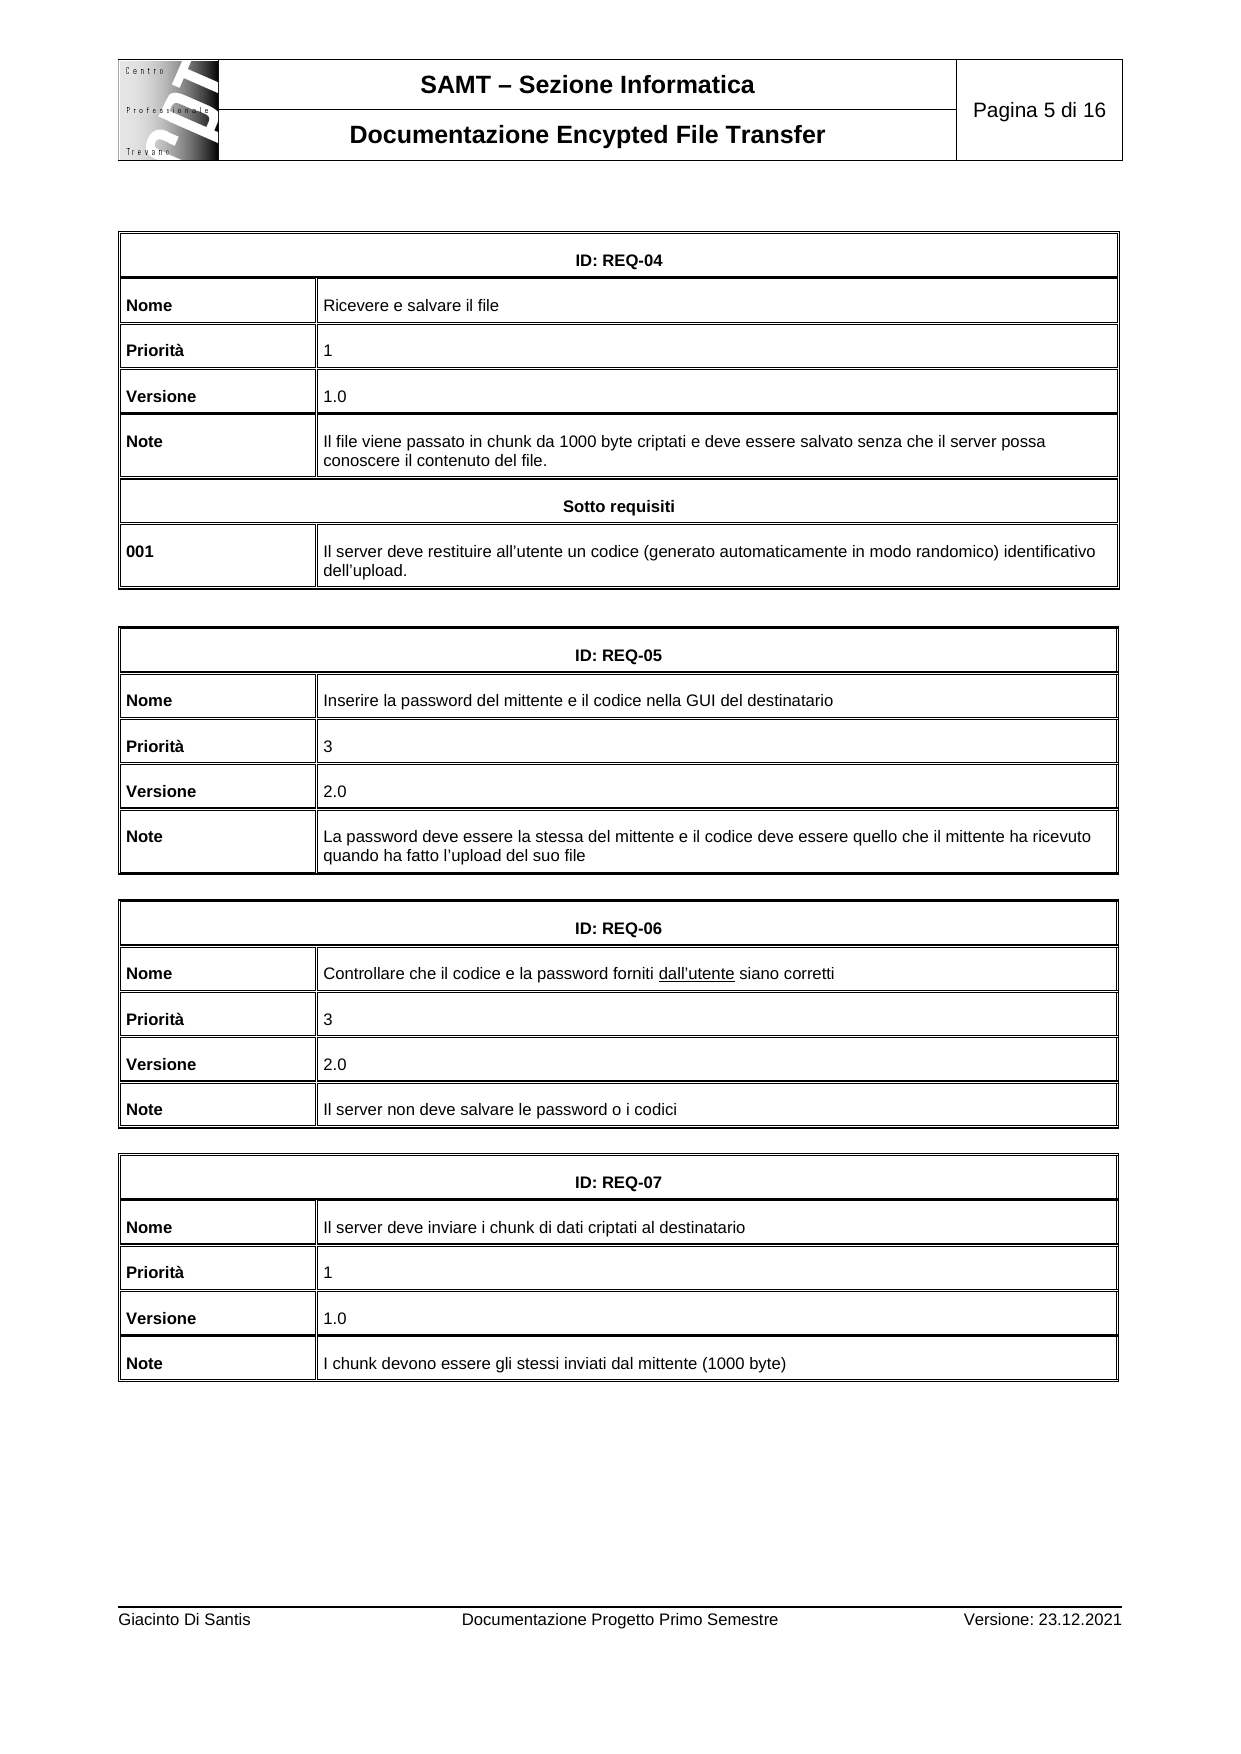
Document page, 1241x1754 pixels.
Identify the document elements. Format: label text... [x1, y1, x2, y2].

table_cell Note [121, 415, 315, 476]
table_cell Il server non deve salvare le password o i codici [318, 1084, 1116, 1125]
table_cell Controllare che il codice e la password forniti dall’utente siano corretti [318, 948, 1116, 989]
table_cell Note [121, 1084, 315, 1125]
table_cell Il server deve restituire all’utente un codice (generato automaticamente in modo randomico) identificativo dell’upload. [318, 525, 1117, 586]
table_cell Priorità [121, 1247, 315, 1288]
table_cell Inserire la password del mittente e il codice nella GUI del destinatario [318, 675, 1116, 717]
table_cell Nome [121, 948, 315, 989]
table_header ID: REQ-05 [121, 629, 1116, 671]
table_cell Il file viene passato in chunk da 1000 byte criptati e deve essere salvato senza che il server possa conoscere il contenuto del file. [318, 415, 1117, 476]
table_cell Priorità [121, 325, 315, 367]
table_cell 1 [318, 325, 1117, 367]
table_cell Sotto requisiti [121, 480, 1117, 522]
table_cell 001 [121, 525, 315, 586]
table_cell Nome [121, 675, 315, 717]
table_cell Note [121, 1337, 315, 1379]
table_cell Versione [121, 1292, 315, 1334]
table_cell Versione [121, 765, 315, 807]
table_cell 1 [318, 1247, 1116, 1288]
table_cell Priorità [121, 993, 315, 1035]
table_header ID: REQ-04 [121, 234, 1117, 276]
table_cell 3 [318, 720, 1116, 762]
picture [118, 60, 219, 160]
table_header ID: REQ-07 [121, 1156, 1116, 1198]
table_cell Nome [121, 279, 315, 321]
table_cell Ricevere e salvare il file [318, 279, 1117, 321]
table_cell Nome [121, 1201, 315, 1243]
table_cell 2.0 [318, 1038, 1116, 1080]
table_cell Versione [121, 370, 315, 412]
table_cell 3 [318, 993, 1116, 1035]
table_cell Versione [121, 1038, 315, 1080]
table_cell Il server deve inviare i chunk di dati criptati al destinatario [318, 1201, 1116, 1243]
table_cell Note [121, 811, 315, 872]
table_cell 1.0 [318, 370, 1117, 412]
table_header ID: REQ-06 [121, 902, 1116, 944]
table_cell I chunk devono essere gli stessi inviati dal mittente (1000 byte) [318, 1337, 1116, 1379]
table_cell 1.0 [318, 1292, 1116, 1334]
table_cell Priorità [121, 720, 315, 762]
table_cell 2.0 [318, 765, 1116, 807]
table_cell La password deve essere la stessa del mittente e il codice deve essere quello che il mittente ha ricevuto quando ha fatto l’upload del suo file [318, 811, 1116, 872]
